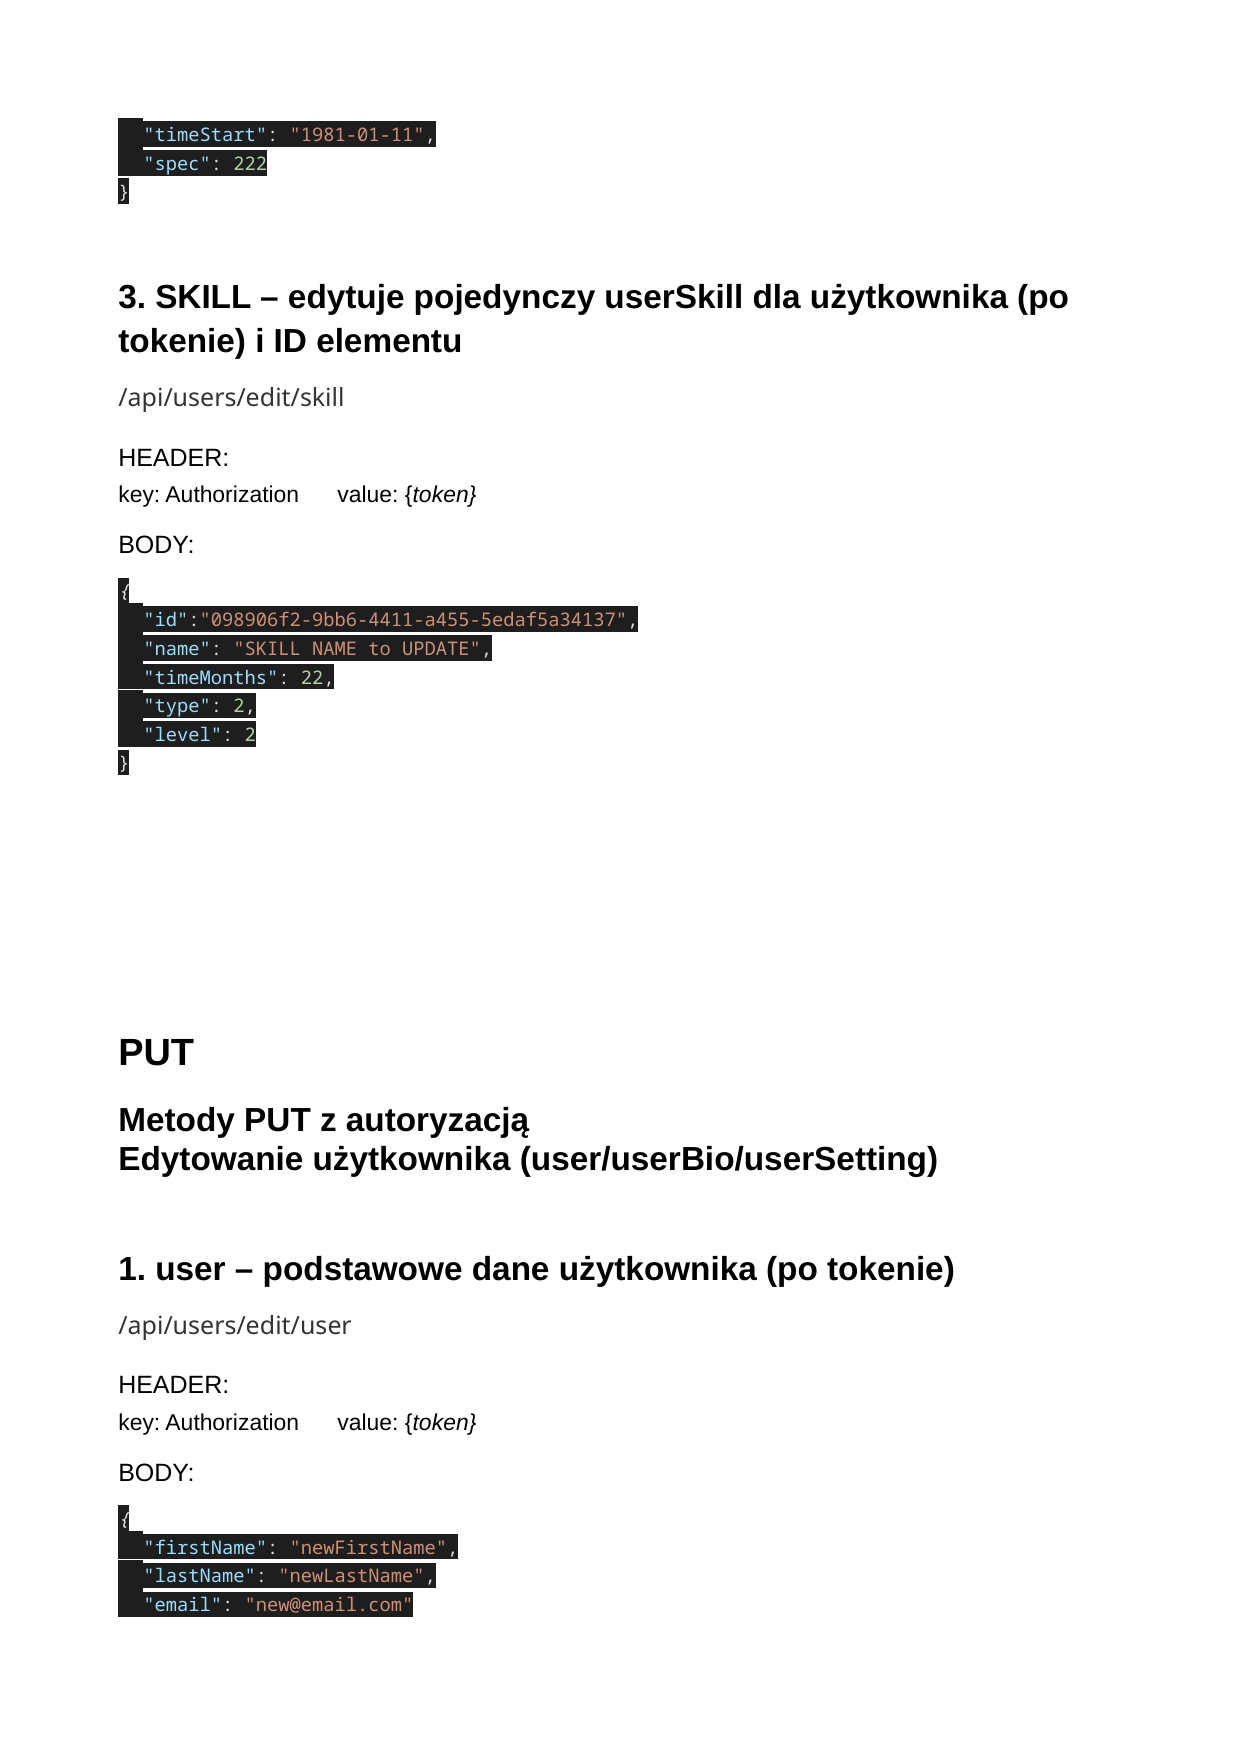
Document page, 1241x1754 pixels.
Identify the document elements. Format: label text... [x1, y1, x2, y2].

text } [118, 176, 1122, 204]
text "spec": 222 [118, 147, 1122, 176]
subtitle Metody PUT z autoryzacją Edytowanie użytkownika (user/userBio/userSetting) [118, 1101, 1122, 1177]
text "level": 2 [118, 718, 1122, 747]
text BODY: [118, 530, 1122, 559]
text { [118, 1505, 1122, 1531]
text key: Authorization value: {token} [118, 471, 1122, 510]
text HEADER: [118, 443, 1122, 471]
subtitle PUT [118, 1030, 1122, 1073]
text } [118, 747, 1122, 775]
text 3. SKILL – edytuje pojedynczy userSkill dla użytkownika (po tokenie) i ID elementu [118, 277, 1122, 359]
text 1. user – podstawowe dane użytkownika (po tokenie) [118, 1249, 1122, 1287]
text BODY: [118, 1458, 1122, 1486]
text "name": "SKILL NAME to UPDATE", [118, 632, 1122, 661]
text /api/users/edit/user [118, 1307, 1122, 1341]
text "firstName": "newFirstName", [118, 1531, 1122, 1559]
text "type": 2, [118, 689, 1122, 718]
text "email": "new@email.com" [118, 1588, 1122, 1617]
text "timeStart": "1981-01-11", [118, 118, 1122, 147]
text /api/users/edit/skill [118, 380, 1122, 414]
text "lastName": "newLastName", [118, 1559, 1122, 1588]
text "id":"098906f2-9bb6-4411-a455-5edaf5a34137", [118, 603, 1122, 632]
text "timeMonths": 22, [118, 661, 1122, 689]
text HEADER: [118, 1370, 1122, 1399]
text { [118, 578, 1122, 603]
text key: Authorization value: {token} [118, 1399, 1122, 1437]
